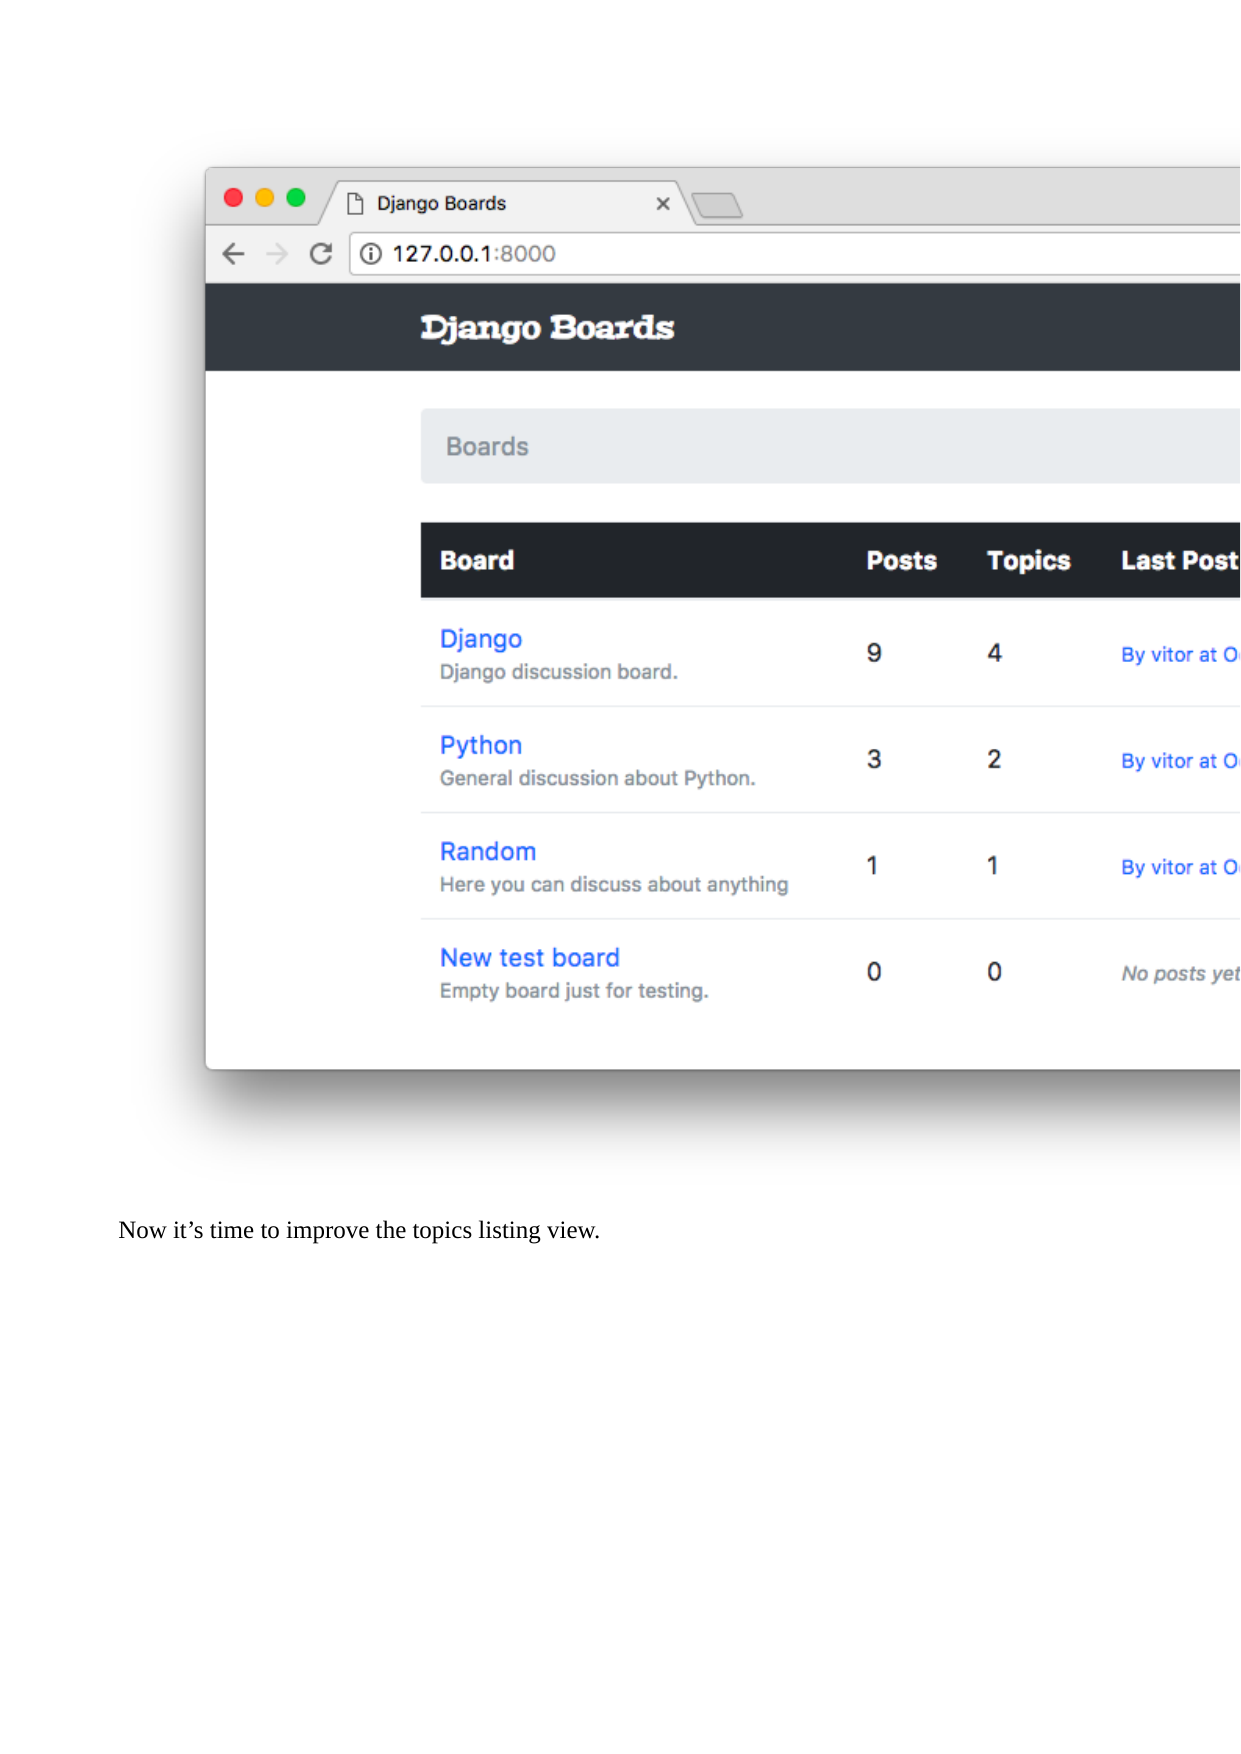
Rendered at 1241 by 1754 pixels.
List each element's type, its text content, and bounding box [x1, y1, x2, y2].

picture [118, 118, 1241, 1195]
text Now it’s time to improve the topics listing view. [118, 1215, 1122, 1244]
